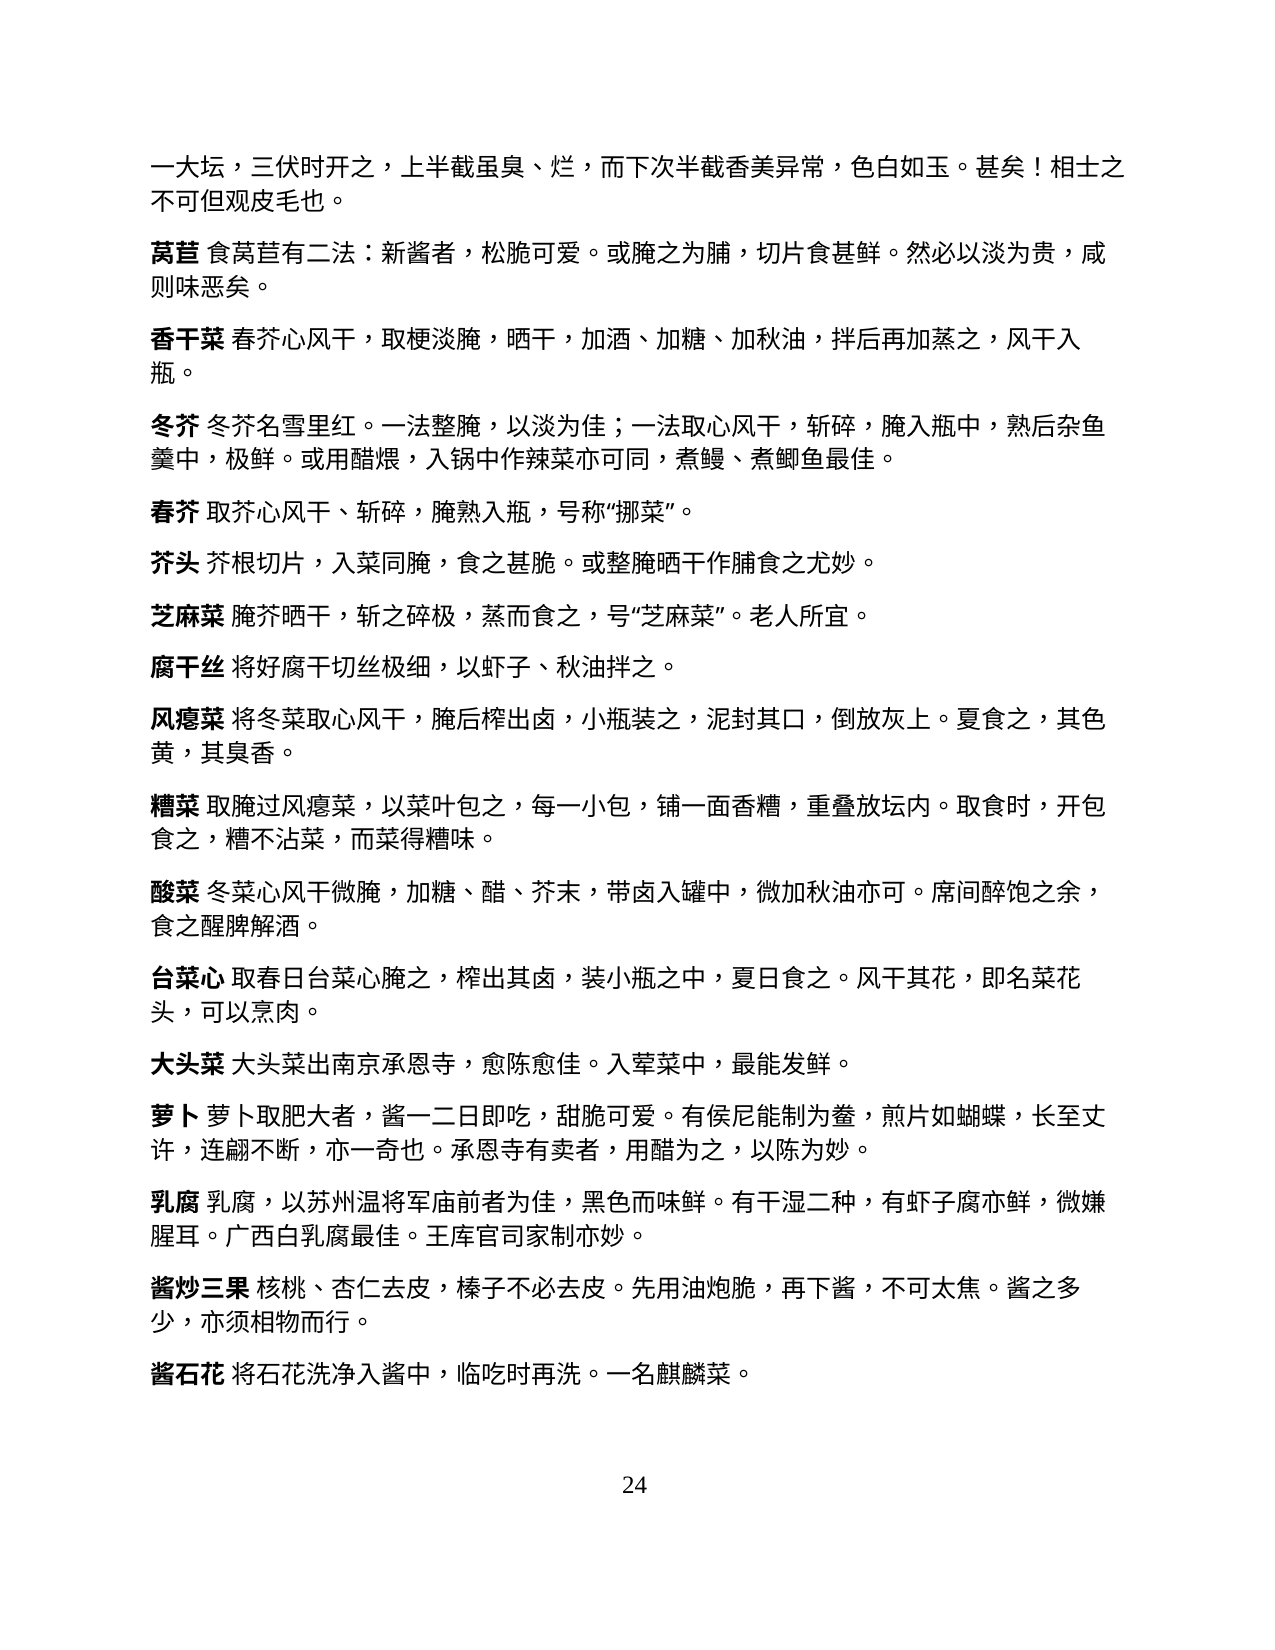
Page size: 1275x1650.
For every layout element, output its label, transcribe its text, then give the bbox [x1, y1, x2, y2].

text 春芥 取芥心风干、斩碎，腌熟入瓶，号称“挪菜”。 [150, 494, 1125, 528]
text 冬芥 冬芥名雪里红。一法整腌，以淡为佳；一法取心风干，斩碎，腌入瓶中，熟后杂鱼羹中，极鲜。或用醋煨，入锅中作辣菜亦可同，煮鳗、煮鲫鱼最佳。 [150, 408, 1125, 476]
text 酱炒三果 核桃、杏仁去皮，榛子不必去皮。先用油炮脆，再下酱，不可太焦。酱之多少，亦须相物而行。 [150, 1270, 1125, 1338]
text 腐干丝 将好腐干切丝极细，以虾子、秋油拌之。 [150, 650, 1125, 684]
text 糟菜 取腌过风瘪菜，以菜叶包之，每一小包，铺一面香糟，重叠放坛内。取食时，开包食之，糟不沾菜，而菜得糟味。 [150, 788, 1125, 856]
text 芝麻菜 腌芥晒干，斩之碎极，蒸而食之，号“芝麻菜”。老人所宜。 [150, 598, 1125, 632]
text 香干菜 春芥心风干，取梗淡腌，晒干，加酒、加糖、加秋油，拌后再加蒸之，风干入瓶。 [150, 322, 1125, 390]
text 酸菜 冬菜心风干微腌，加糖、醋、芥末，带卤入罐中，微加秋油亦可。席间醉饱之余，食之醒脾解酒。 [150, 874, 1125, 942]
text 酱石花 将石花洗净入酱中，临吃时再洗。一名麒麟菜。 [150, 1356, 1125, 1390]
text 一大坛，三伏时开之，上半截虽臭、烂，而下次半截香美异常，色白如玉。甚矣！相士之不可但观皮毛也。 [150, 150, 1125, 218]
text 台菜心 取春日台菜心腌之，榨出其卤，装小瓶之中，夏日食之。风干其花，即名菜花头，可以烹肉。 [150, 960, 1125, 1028]
text 萝卜 萝卜取肥大者，酱一二日即吃，甜脆可爱。有侯尼能制为鲞，煎片如蝴蝶，长至丈许，连翩不断，亦一奇也。承恩寺有卖者，用醋为之，以陈为妙。 [150, 1098, 1125, 1166]
text 莴苣 食莴苣有二法：新酱者，松脆可爱。或腌之为脯，切片食甚鲜。然必以淡为贵，咸则味恶矣。 [150, 236, 1125, 304]
text 芥头 芥根切片，入菜同腌，食之甚脆。或整腌晒干作脯食之尤妙。 [150, 546, 1125, 580]
text 大头菜 大头菜出南京承恩寺，愈陈愈佳。入荤菜中，最能发鲜。 [150, 1046, 1125, 1080]
text 乳腐 乳腐，以苏州温将军庙前者为佳，黑色而味鲜。有干湿二种，有虾子腐亦鲜，微嫌腥耳。广西白乳腐最佳。王库官司家制亦妙。 [150, 1184, 1125, 1252]
text 风瘪菜 将冬菜取心风干，腌后榨出卤，小瓶装之，泥封其口，倒放灰上。夏食之，其色黄，其臭香。 [150, 702, 1125, 770]
